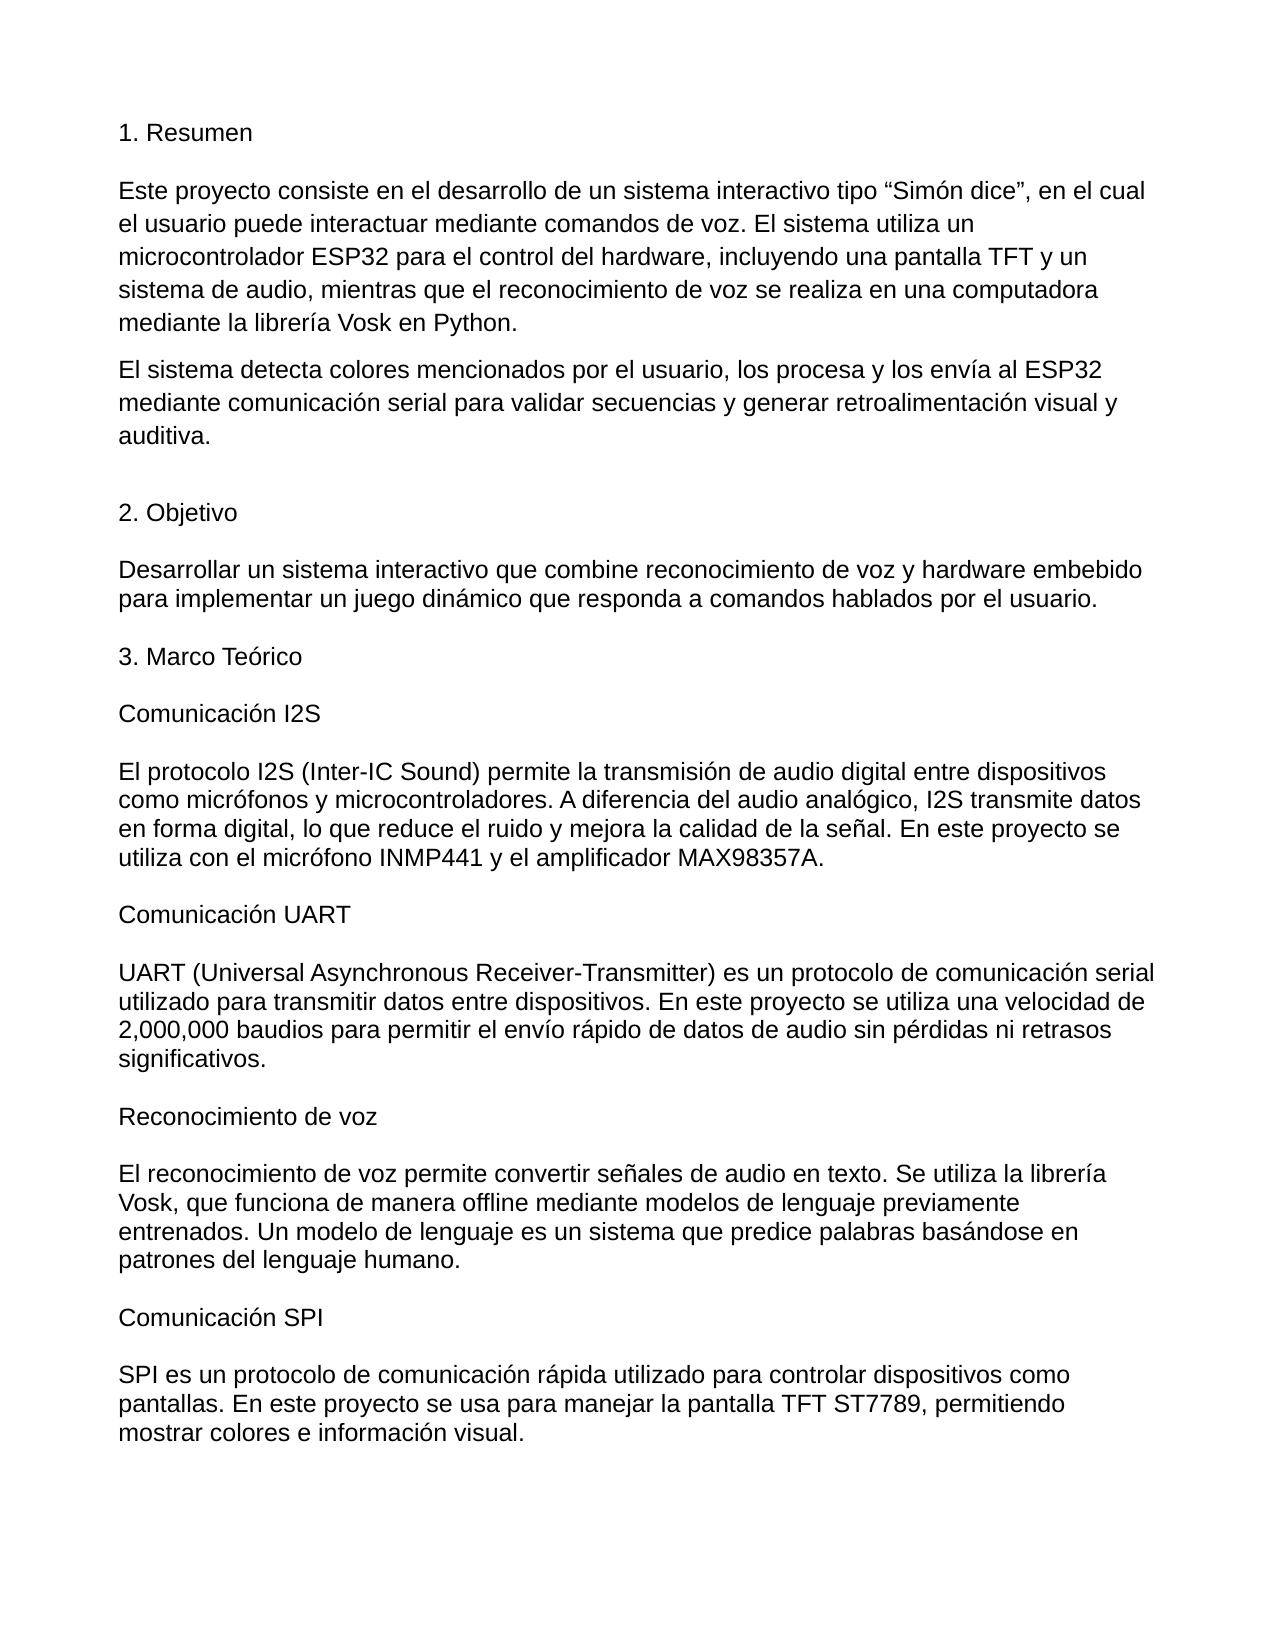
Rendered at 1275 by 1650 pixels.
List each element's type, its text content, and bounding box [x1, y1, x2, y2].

text Comunicación UART [118, 900, 1157, 929]
text 3. Marco Teórico [118, 641, 1157, 670]
text El reconocimiento de voz permite convertir señales de audio en texto. Se utiliza la librería Vosk, que funciona de manera offline mediante modelos de lenguaje previamente entrenados. Un modelo de lenguaje es un sistema que predice palabras basándose en patrones del lenguaje humano. [118, 1159, 1157, 1274]
text SPI es un protocolo de comunicación rápida utilizado para controlar dispositivos como pantallas. En este proyecto se usa para manejar la pantalla TFT ST7789, permitiendo mostrar colores e información visual. [118, 1360, 1157, 1446]
text UART (Universal Asynchronous Receiver-Transmitter) es un protocolo de comunicación serial utilizado para transmitir datos entre dispositivos. En este proyecto se utiliza una velocidad de 2,000,000 baudios para permitir el envío rápido de datos de audio sin pérdidas ni retrasos significativos. [118, 958, 1157, 1073]
text El sistema detecta colores mencionados por el usuario, los procesa y los envía al ESP32 mediante comunicación serial para validar secuencias y generar retroalimentación visual y auditiva. [118, 355, 1157, 450]
text Desarrollar un sistema interactivo que combine reconocimiento de voz y hardware embebido para implementar un juego dinámico que responda a comandos hablados por el usuario. [118, 555, 1157, 613]
text Comunicación SPI [118, 1303, 1157, 1331]
text 2. Objetivo [118, 498, 1157, 526]
text Comunicación I2S [118, 699, 1157, 728]
text Este proyecto consiste en el desarrollo de un sistema interactivo tipo “Simón dice”, en el cual el usuario puede interactuar mediante comandos de voz. El sistema utiliza un microcontrolador ESP32 para el control del hardware, incluyendo una pantalla TFT y un sistema de audio, mientras que el reconocimiento de voz se realiza en una computadora mediante la librería Vosk en Python. [118, 176, 1157, 336]
text Reconocimiento de voz [118, 1101, 1157, 1130]
text 1. Resumen [118, 118, 1157, 147]
text El protocolo I2S (Inter-IC Sound) permite la transmisión de audio digital entre dispositivos como micrófonos y microcontroladores. A diferencia del audio analógico, I2S transmite datos en forma digital, lo que reduce el ruido y mejora la calidad de la señal. En este proyecto se utiliza con el micrófono INMP441 y el amplificador MAX98357A. [118, 756, 1157, 871]
